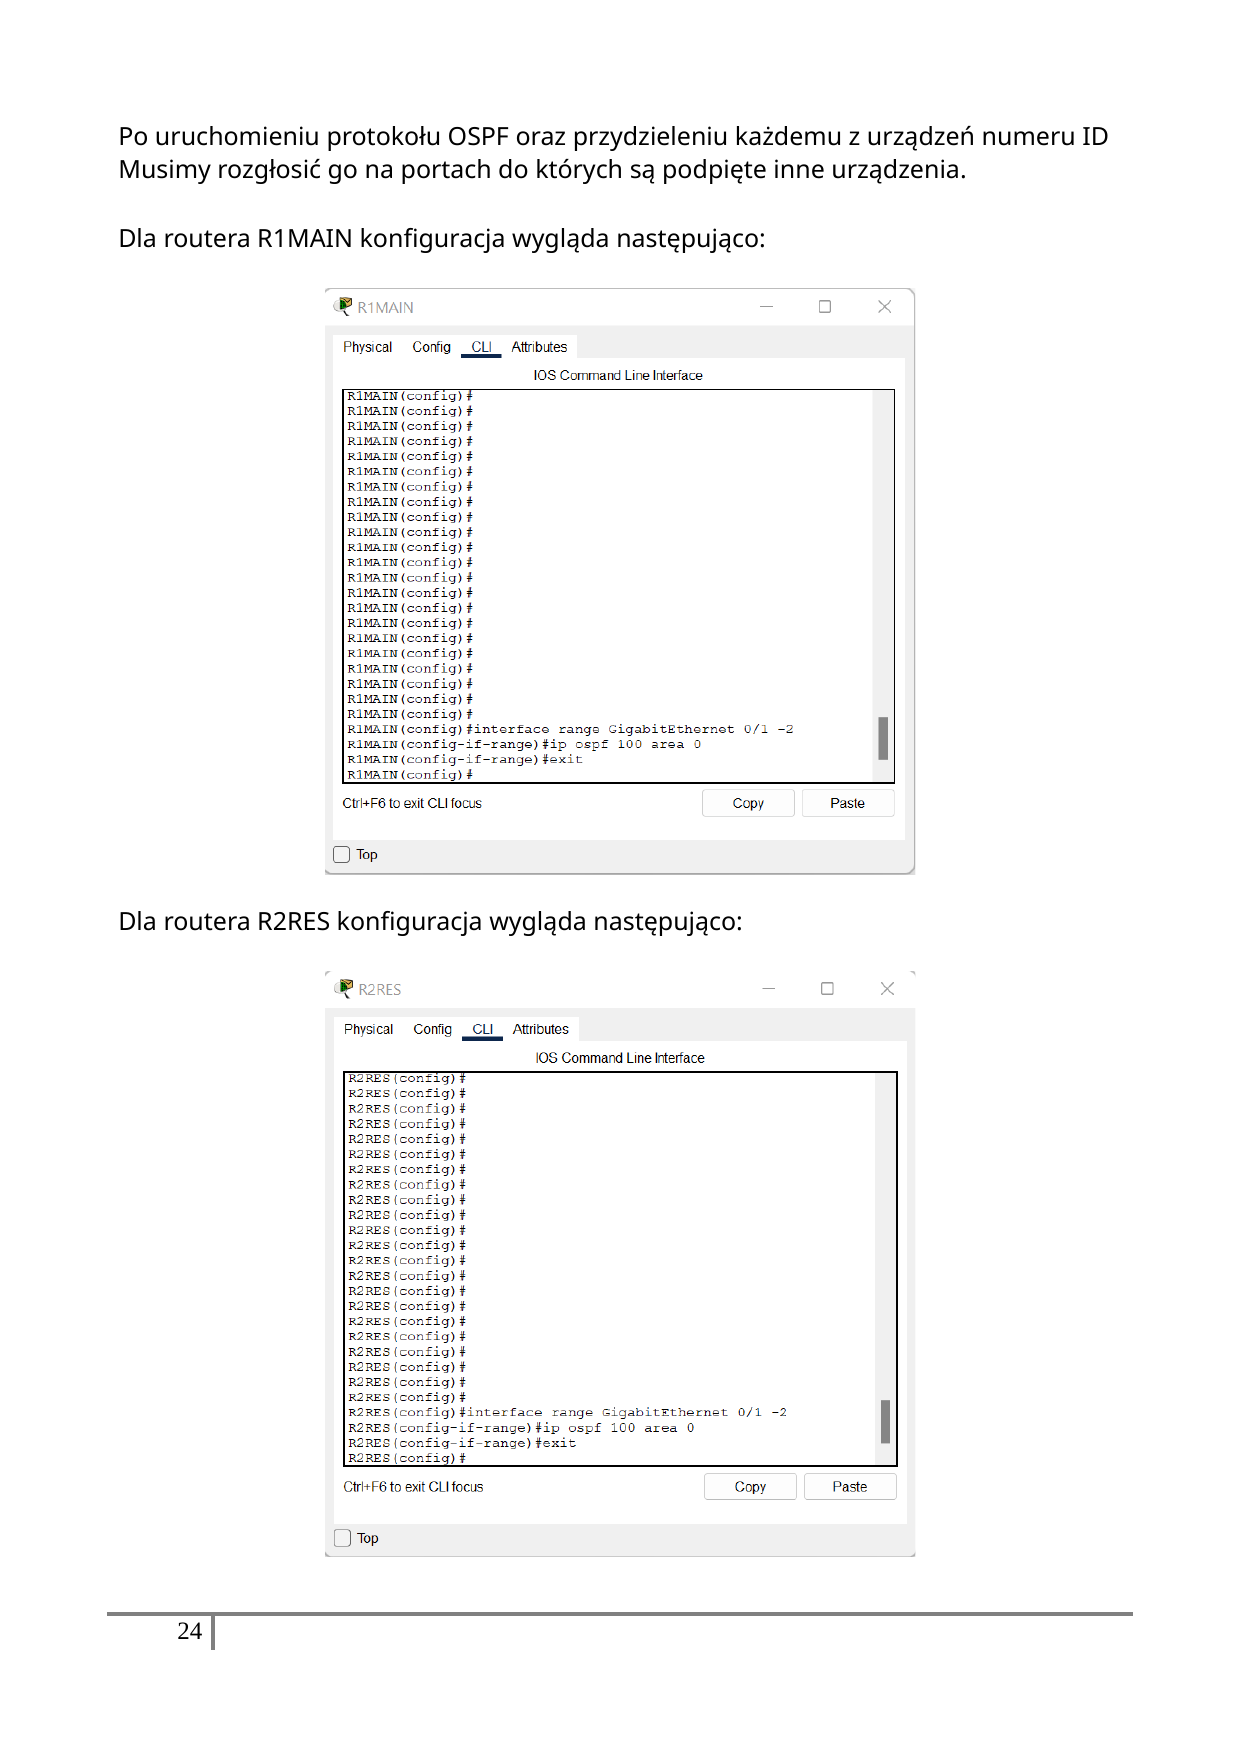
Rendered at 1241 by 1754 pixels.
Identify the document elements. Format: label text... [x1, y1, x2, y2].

picture [325, 971, 916, 1557]
text Po uruchomieniu protokołu OSPF oraz przydzieleniu każdemu z urządzeń numeru ID [118, 118, 1122, 152]
text Dla routera R2RES konfiguracja wygląda następująco: [118, 904, 1122, 938]
text Dla routera R1MAIN konfiguracja wygląda następująco: [118, 220, 1122, 254]
picture [325, 288, 916, 875]
text Musimy rozgłosić go na portach do których są podpięte inne urządzenia. [118, 152, 1122, 186]
